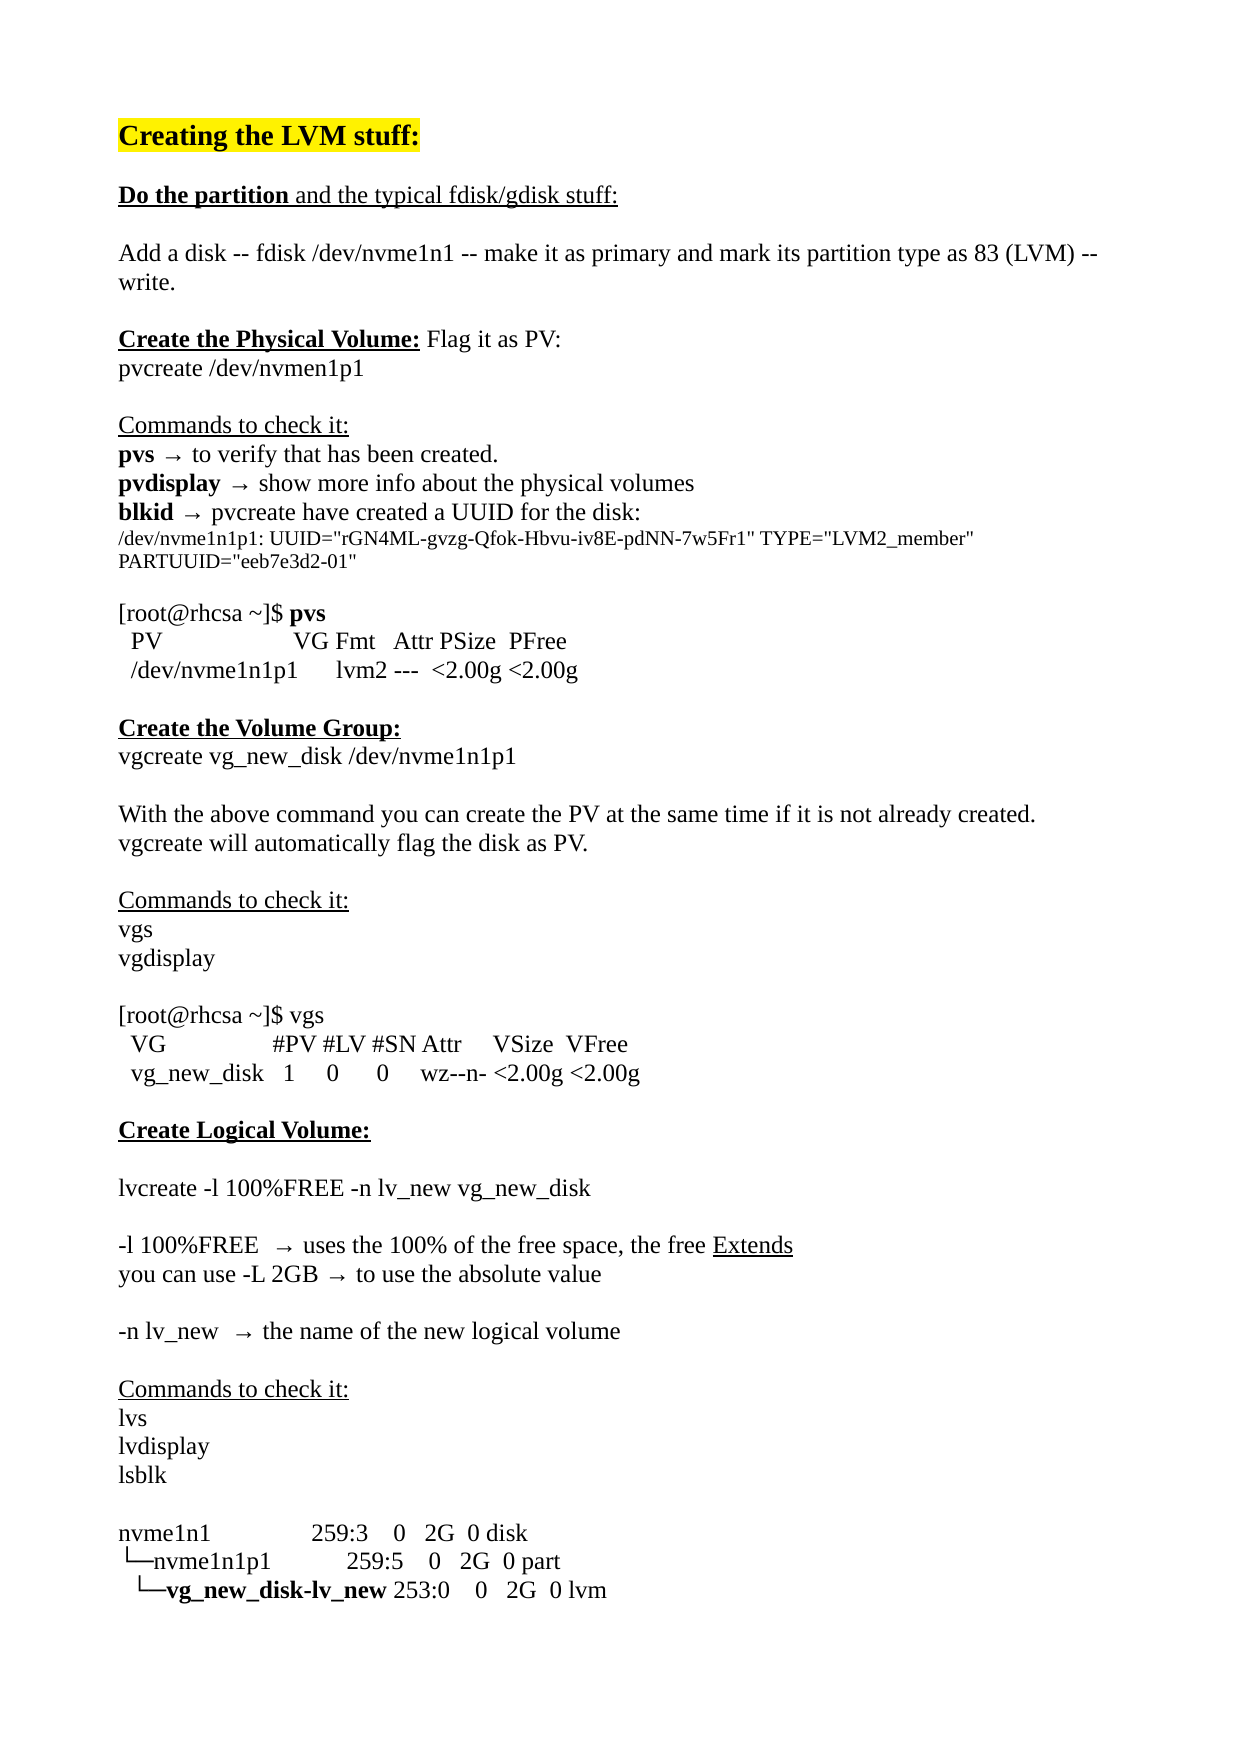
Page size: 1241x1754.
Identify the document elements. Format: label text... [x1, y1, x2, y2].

text vgdisplay [118, 943, 1122, 971]
text VG #PV #LV #SN Attr VSize VFree [118, 1029, 1122, 1058]
text you can use -L 2GB → to use the absolute value [118, 1259, 1122, 1288]
text nvme1n1 259:3 0 2G 0 disk [118, 1518, 1122, 1546]
text Create Logical Volume: [118, 1115, 1122, 1144]
text lsblk [118, 1460, 1122, 1489]
text /dev/nvme1n1p1 lvm2 --- <2.00g <2.00g [118, 655, 1122, 684]
text Create the Physical Volume: Flag it as PV: [118, 324, 1122, 353]
text -n lv_new → the name of the new logical volume [118, 1316, 1122, 1345]
text With the above command you can create the PV at the same time if it is not already created. [118, 799, 1122, 828]
text pvs → to verify that has been created. [118, 439, 1122, 468]
text [root@rhcsa ~]$ pvs [118, 598, 1122, 626]
text PV VG Fmt Attr PSize PFree [118, 626, 1122, 655]
text Commands to check it: [118, 410, 1122, 439]
text vg_new_disk 1 0 0 wz--n- <2.00g <2.00g [118, 1058, 1122, 1086]
text vgcreate will automatically flag the disk as PV. [118, 828, 1122, 856]
text └─vg_new_disk-lv_new 253:0 0 2G 0 lvm [118, 1575, 1122, 1604]
text └─nvme1n1p1 259:5 0 2G 0 part [118, 1546, 1122, 1575]
text /dev/nvme1n1p1: UUID="rGN4ML-gvzg-Qfok-Hbvu-iv8E-pdNN-7w5Fr1" TYPE="LVM2_member" PARTUUID="eeb7e3d2-01" [118, 525, 1122, 573]
text pvdisplay → show more info about the physical volumes [118, 468, 1122, 497]
text Creating the LVM stuff: [118, 118, 1122, 152]
text pvcreate /dev/nvmen1p1 [118, 353, 1122, 382]
text Commands to check it: [118, 885, 1122, 914]
text Do the partition and the typical fdisk/gdisk stuff: [118, 180, 1122, 209]
text Create the Volume Group: [118, 713, 1122, 741]
text lvs [118, 1403, 1122, 1431]
text lvcreate -l 100%FREE -n lv_new vg_new_disk [118, 1173, 1122, 1201]
text vgcreate vg_new_disk /dev/nvme1n1p1 [118, 741, 1122, 770]
text blkid → pvcreate have created a UUID for the disk: [118, 497, 1122, 525]
text [root@rhcsa ~]$ vgs [118, 1000, 1122, 1029]
text Add a disk -- fdisk /dev/nvme1n1 -- make it as primary and mark its partition type as 83 (LVM) -- write. [118, 238, 1122, 295]
text vgs [118, 914, 1122, 943]
text lvdisplay [118, 1431, 1122, 1460]
text -l 100%FREE → uses the 100% of the free space, the free Extends [118, 1230, 1122, 1259]
text Commands to check it: [118, 1374, 1122, 1403]
